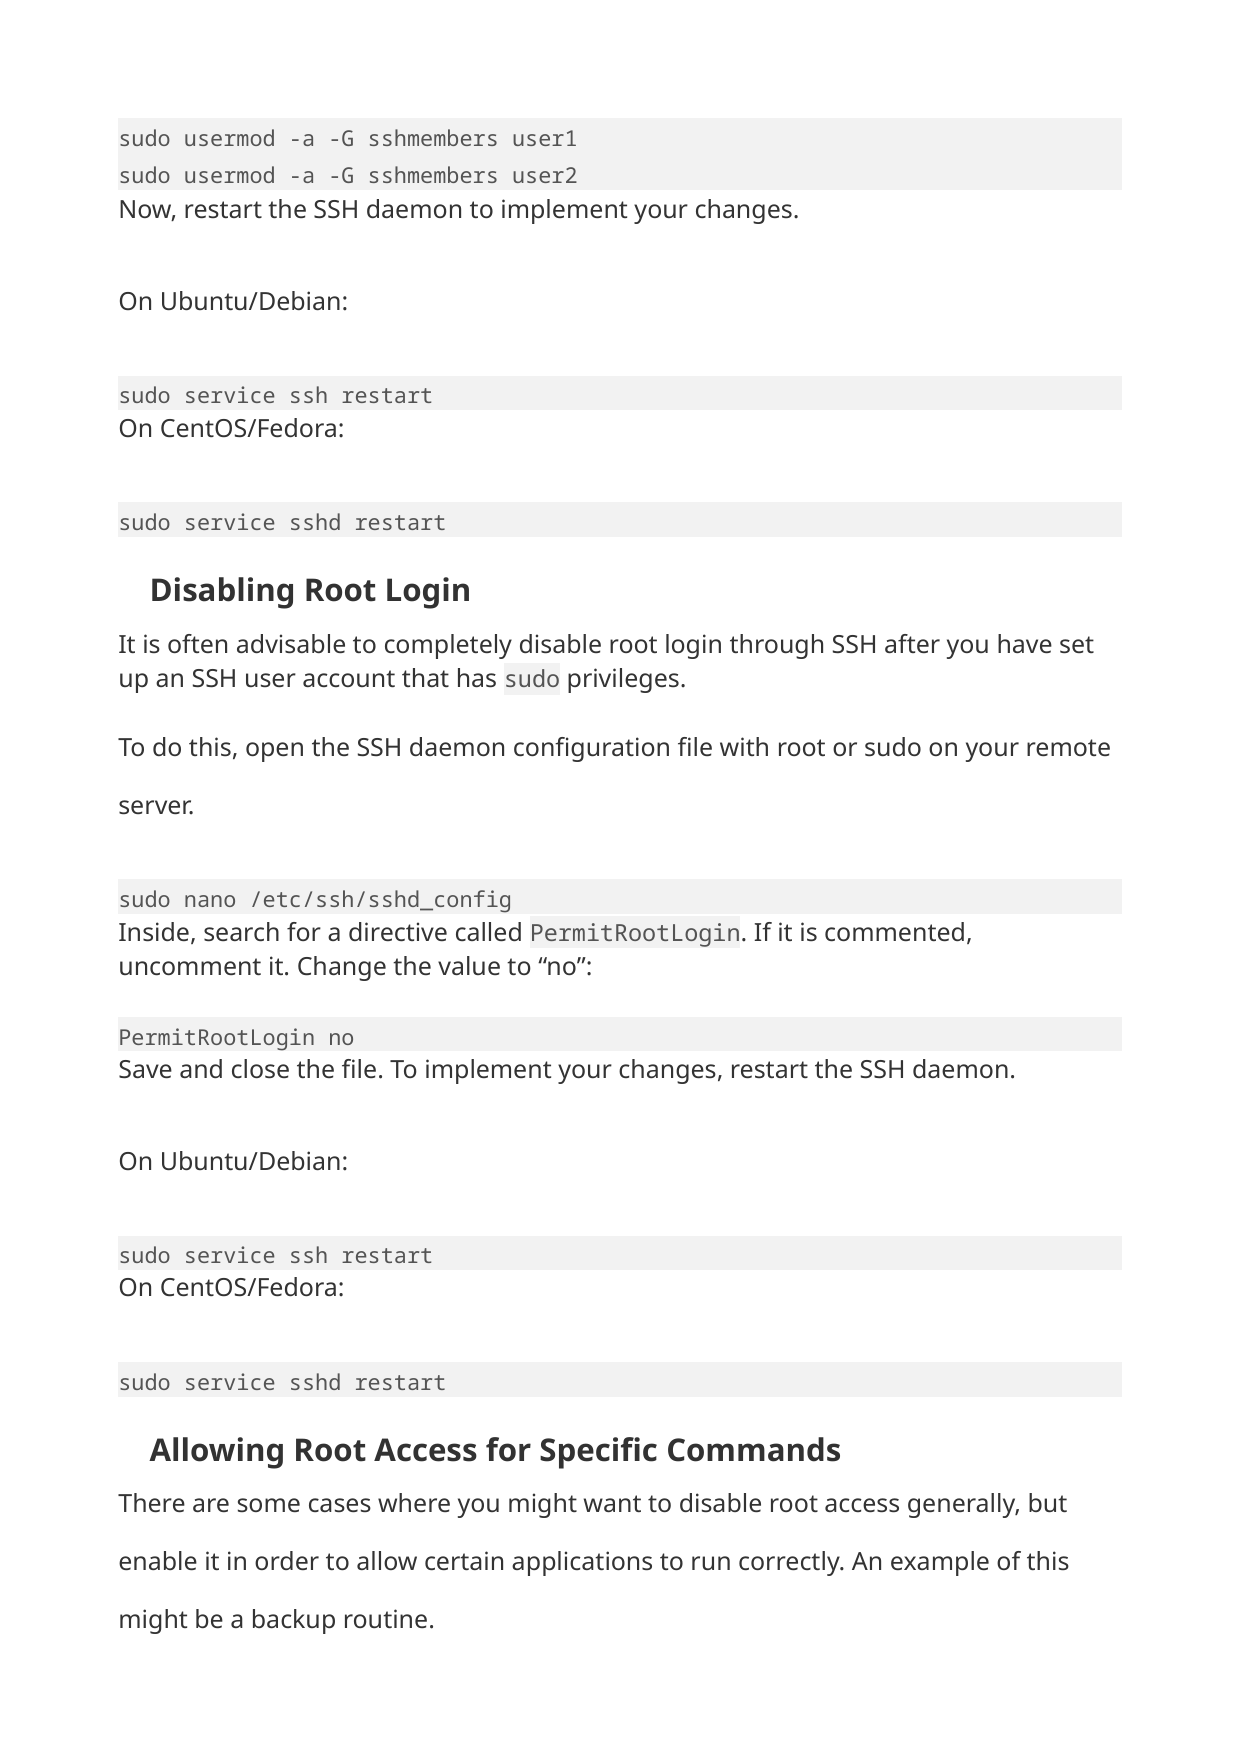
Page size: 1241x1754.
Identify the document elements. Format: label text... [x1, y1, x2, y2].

text PermitRootLogin no [118, 1017, 1122, 1051]
text sudo nano /etc/ssh/sshd_config [118, 879, 1122, 914]
text On CentOS/Fedora: [118, 1270, 1122, 1304]
text On Ubuntu/Debian: [118, 1143, 1122, 1178]
subtitle Allowing Root Access for Specific Commands [149, 1428, 1091, 1471]
text It is often advisable to completely disable root login through SSH after you have set up an SSH user account that has sudo privileges. [118, 626, 1122, 695]
text Save and close the file. To implement your changes, restart the SSH daemon. [118, 1051, 1122, 1085]
text On Ubuntu/Debian: [118, 284, 1122, 318]
text sudo service sshd restart [118, 1362, 1122, 1397]
subtitle Disabling Root Login [149, 568, 1091, 611]
text Inside, search for a directive called PermitRootLogin. If it is commented, uncomment it. Change the value to “no”: [118, 914, 1122, 983]
text sudo service ssh restart [118, 1236, 1122, 1270]
text Now, restart the SSH daemon to implement your changes. [118, 192, 1122, 226]
text To do this, open the SSH daemon configuration file with root or sudo on your remote server. [118, 729, 1122, 821]
text On CentOS/Fedora: [118, 410, 1122, 444]
text sudo service ssh restart [118, 376, 1122, 410]
text sudo usermod -a -G sshmembers user2 [118, 156, 1122, 190]
text sudo usermod -a -G sshmembers user1 [118, 118, 1122, 152]
text There are some cases where you might want to disable root access generally, but enable it in order to allow certain applications to run correctly. An example of this might be a backup routine. [118, 1486, 1122, 1636]
text sudo service sshd restart [118, 502, 1122, 537]
